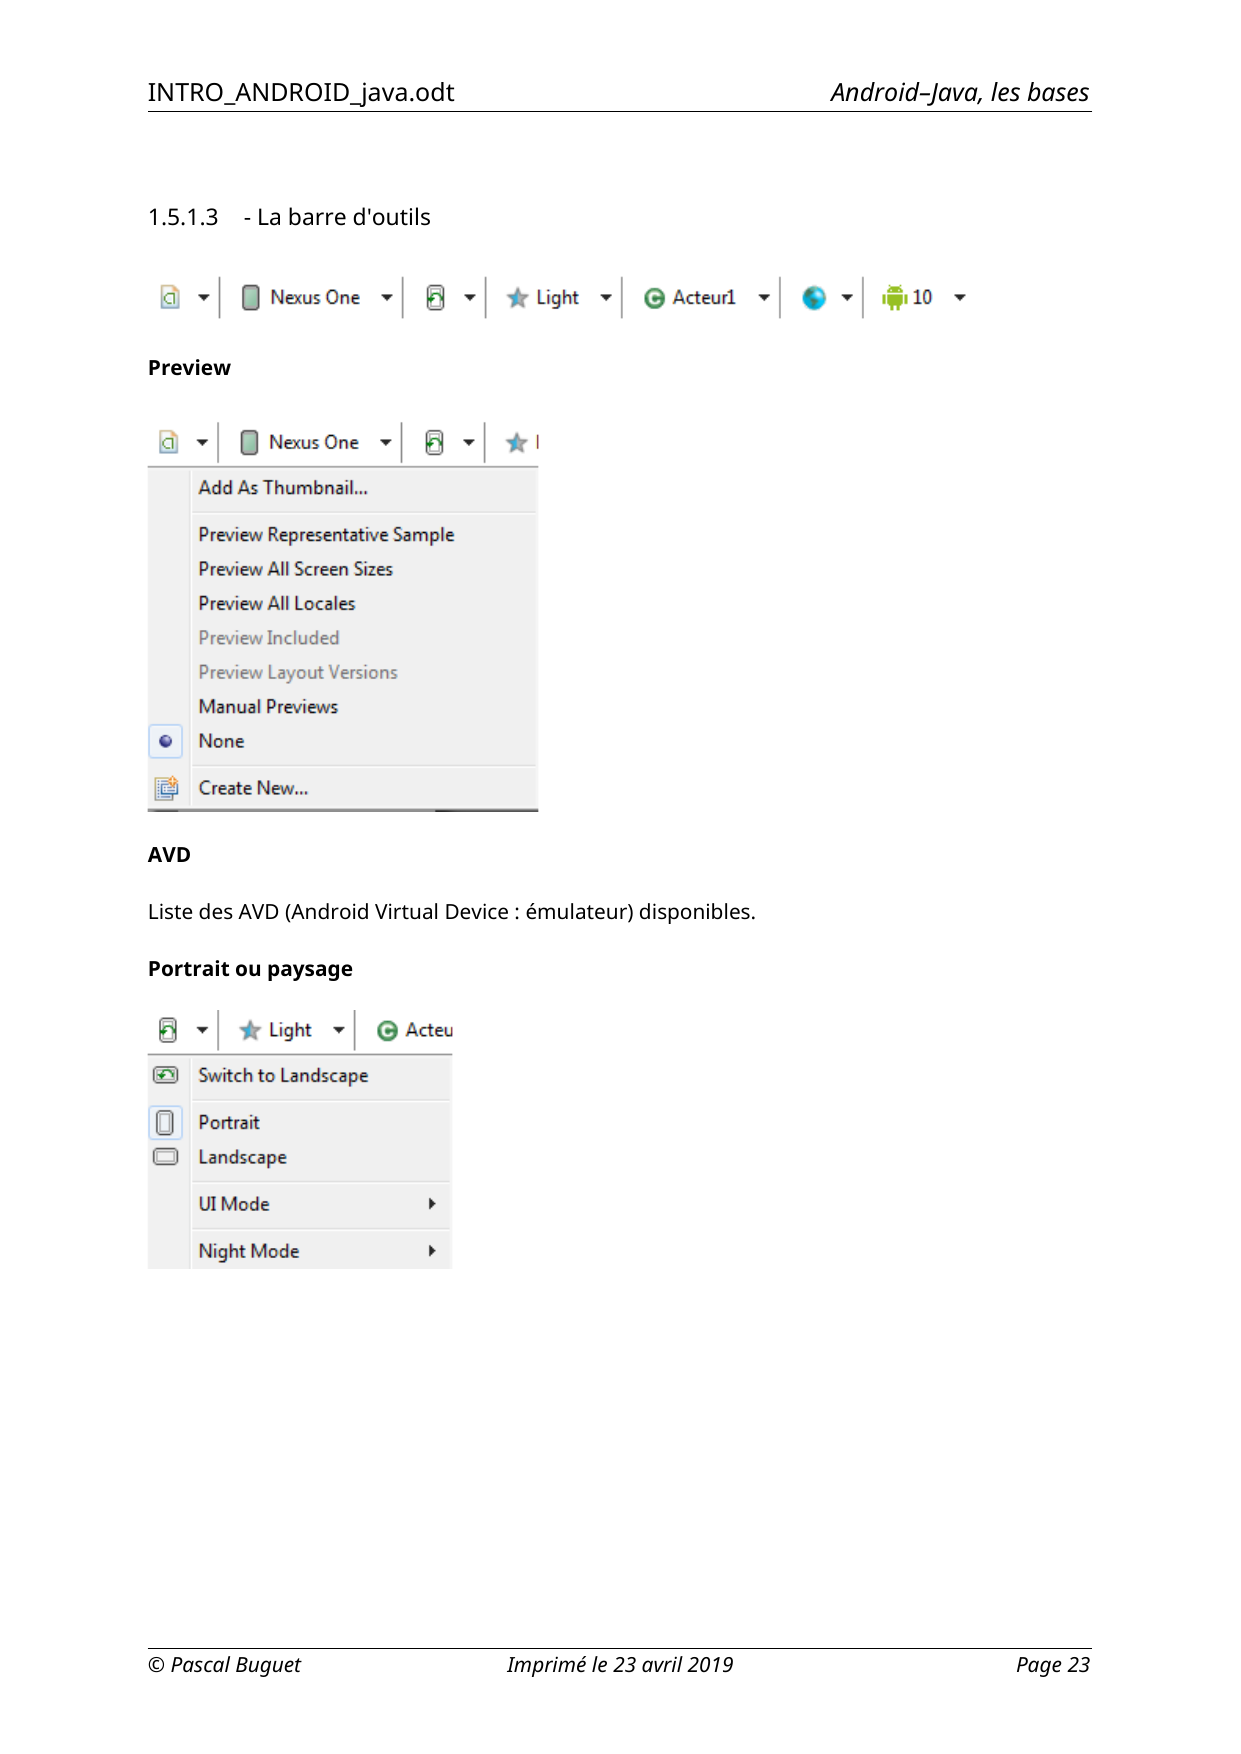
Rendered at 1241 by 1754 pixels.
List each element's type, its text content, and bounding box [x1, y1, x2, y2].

subtitle - La barre d'outils [148, 201, 1092, 232]
text Portrait ou paysage [148, 954, 1092, 982]
picture [147, 267, 972, 325]
picture [147, 410, 539, 812]
text Liste des AVD (Android Virtual Device : émulateur) disponibles. [148, 897, 1092, 926]
text AVD [148, 840, 1092, 869]
text Preview [148, 353, 1092, 382]
picture [147, 1010, 453, 1269]
